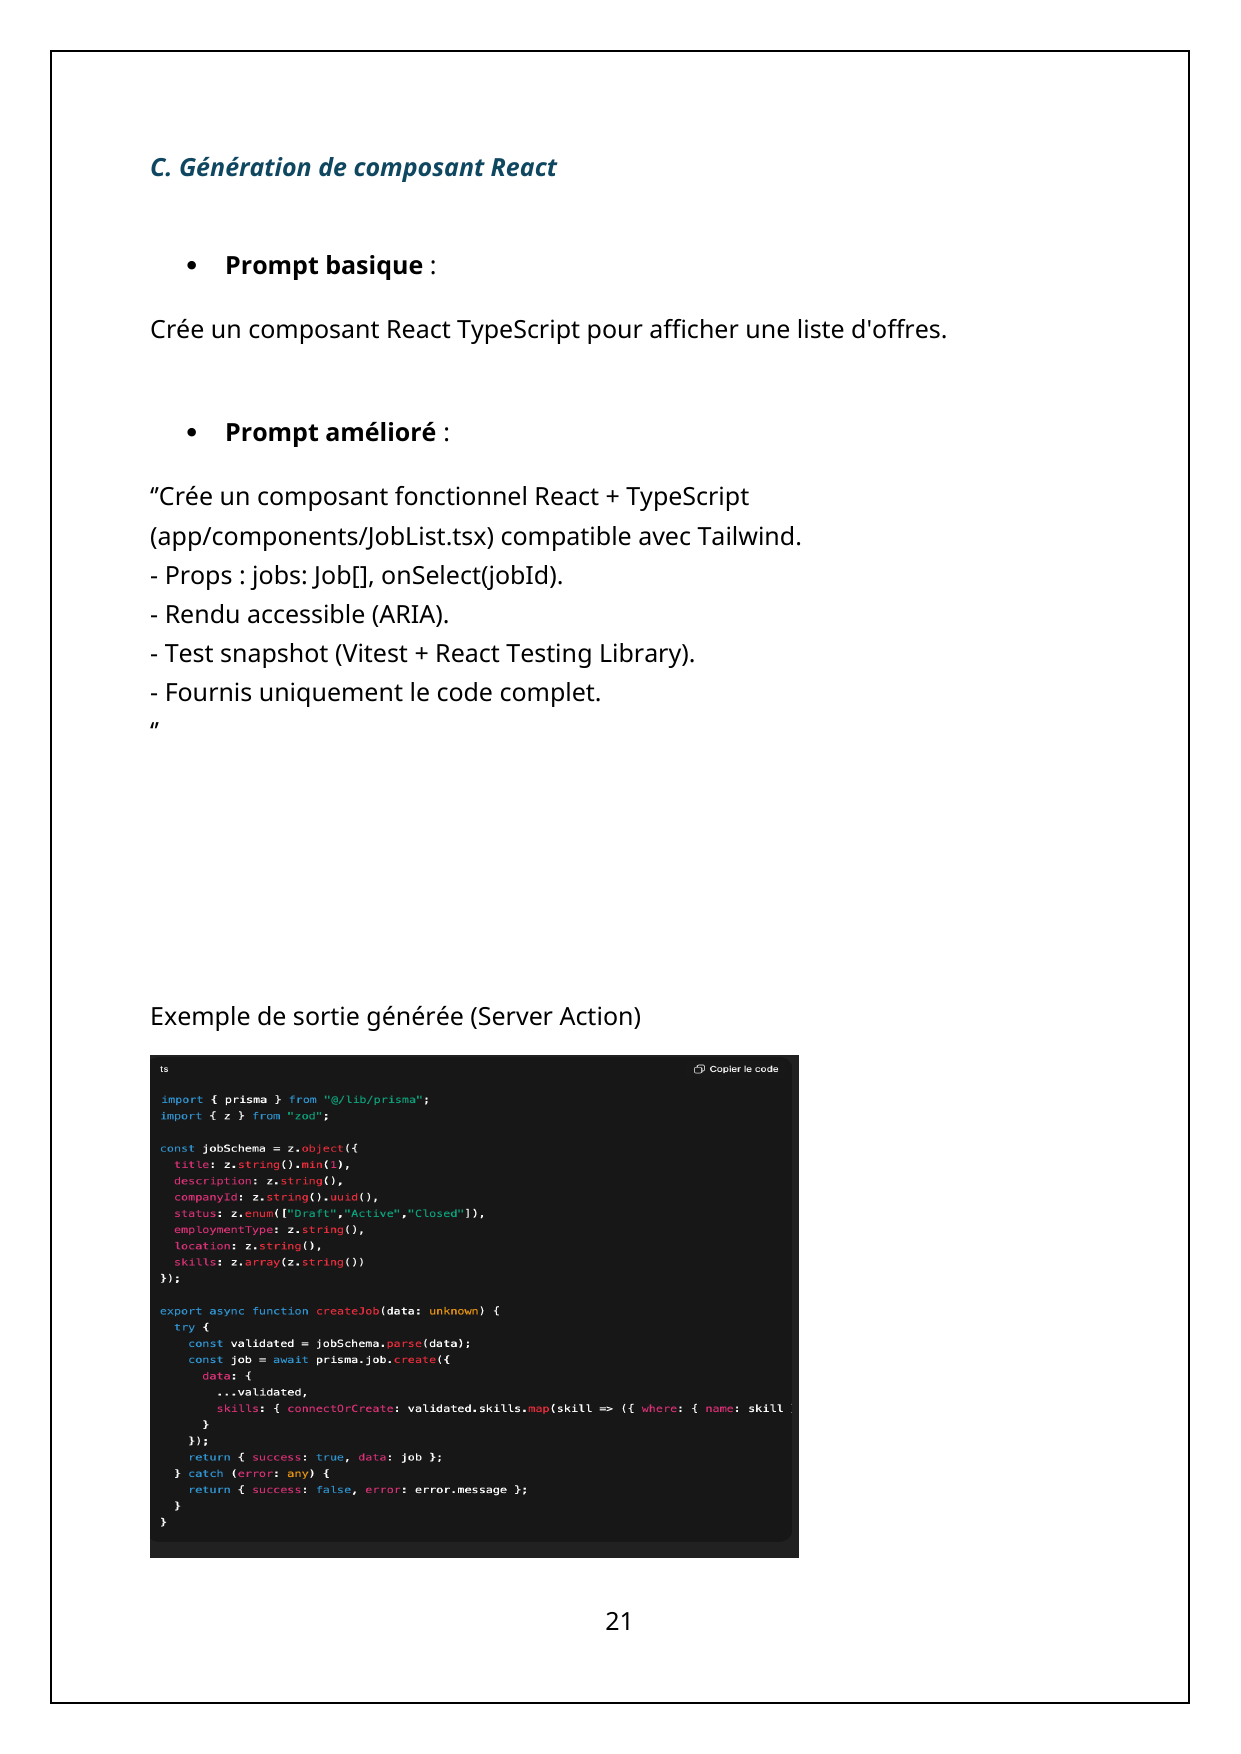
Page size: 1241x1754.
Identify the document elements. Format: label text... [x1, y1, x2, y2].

text Crée un composant React TypeScript pour afficher une liste d'offres. [150, 312, 1090, 385]
subtitle C. Génération de composant React [150, 150, 1090, 184]
text ‘’Crée un composant fonctionnel React + TypeScript (app/components/JobList.tsx) compatible avec Tailwind. - Props : jobs: Job[], onSelect(jobId). - Rendu accessible (ARIA). - Test snapshot (Vitest + React Testing Library). - Fournis uniquement le code complet. [150, 479, 1090, 709]
text Exemple de sortie générée (Server Action) [150, 999, 1090, 1033]
text ‘’ [150, 714, 1090, 866]
list Prompt amélioré : [187, 415, 1090, 449]
list Prompt basique : [187, 247, 1090, 281]
